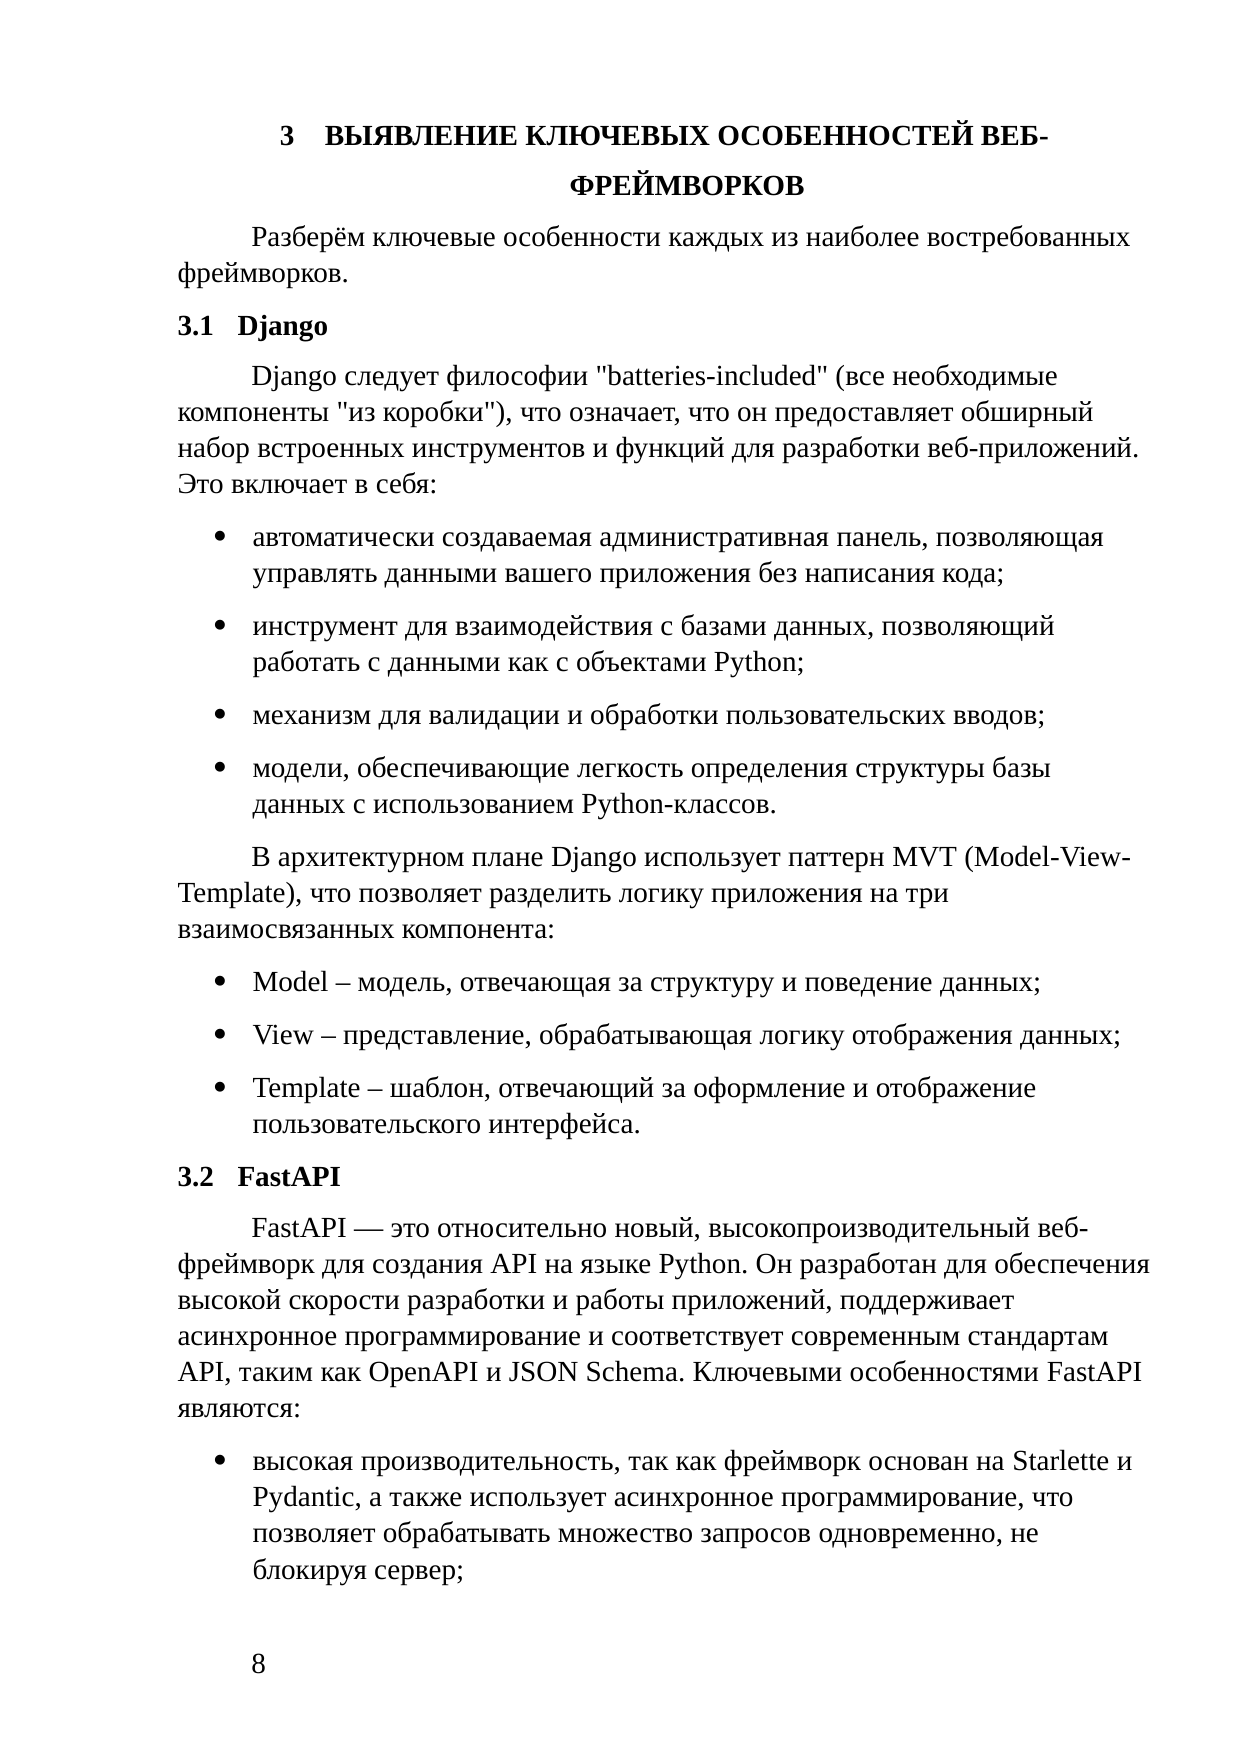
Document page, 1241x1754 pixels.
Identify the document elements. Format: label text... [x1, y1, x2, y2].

subtitle Django [177, 308, 1152, 341]
text FastAPI — это относительно новый, высокопроизводительный веб-фреймворк для создания API на языке Python. Он разработан для обеспечения высокой скорости разработки и работы приложений, поддерживает асинхронное программирование и соответствует современным стандартам API, таким как OpenAPI и JSON Schema. Ключевыми особенностями FastAPI являются: [177, 1210, 1152, 1424]
list механизм для валидации и обработки пользовательских вводов; [215, 697, 1152, 731]
list Model – модель, отвечающая за структуру и поведение данных; [215, 964, 1152, 998]
subtitle FastAPI [177, 1159, 1152, 1193]
list Template – шаблон, отвечающий за оформление и отображение пользовательского интерфейса. [215, 1070, 1152, 1140]
list View – представление, обрабатывающая логику отображения данных; [215, 1017, 1152, 1051]
list автоматически создаваемая административная панель, позволяющая управлять данными вашего приложения без написания кода; [215, 519, 1152, 589]
text Django следует философии "batteries-included" (все необходимые компоненты "из коробки"), что означает, что он предоставляет обширный набор встроенных инструментов и функций для разработки веб-приложений. Это включает в себя: [177, 358, 1152, 500]
text Разберём ключевые особенности каждых из наиболее востребованных фреймворков. [177, 219, 1152, 288]
list инструмент для взаимодействия с базами данных, позволяющий работать с данными как с объектами Python; [215, 608, 1152, 678]
list высокая производительность, так как фреймворк основан на Starlette и Pydantic, а также использует асинхронное программирование, что позволяет обрабатывать множество запросов одновременно, не блокируя сервер; [215, 1443, 1152, 1585]
text В архитектурном плане Django использует паттерн MVT (Model-View-Template), что позволяет разделить логику приложения на три взаимосвязанных компонента: [177, 839, 1152, 945]
list модели, обеспечивающие легкость определения структуры базы данных с использованием Python-классов. [215, 750, 1152, 820]
subtitle Выявление ключевых особенностей веб-фреймворков [177, 118, 1152, 202]
